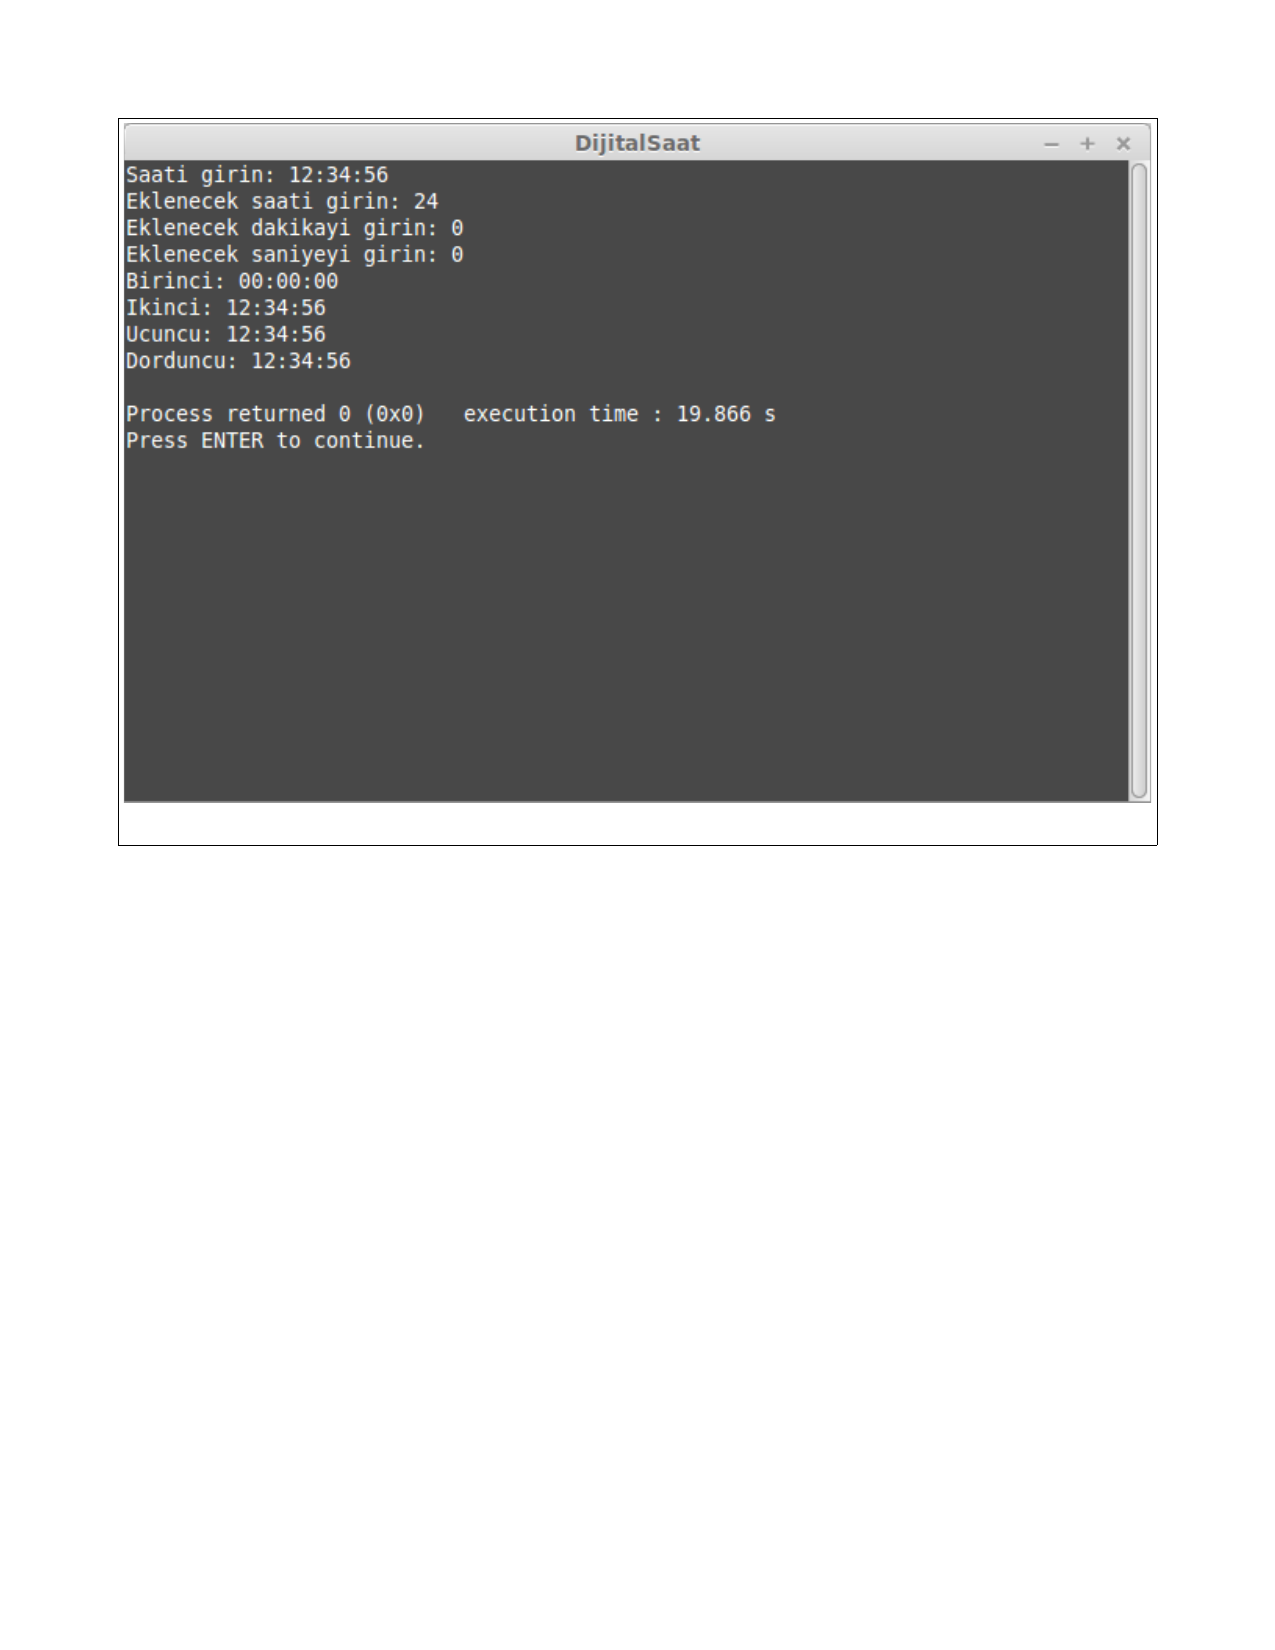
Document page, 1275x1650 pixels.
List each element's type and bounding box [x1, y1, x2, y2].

picture [123, 123, 1152, 803]
table_cell [119, 119, 1157, 845]
